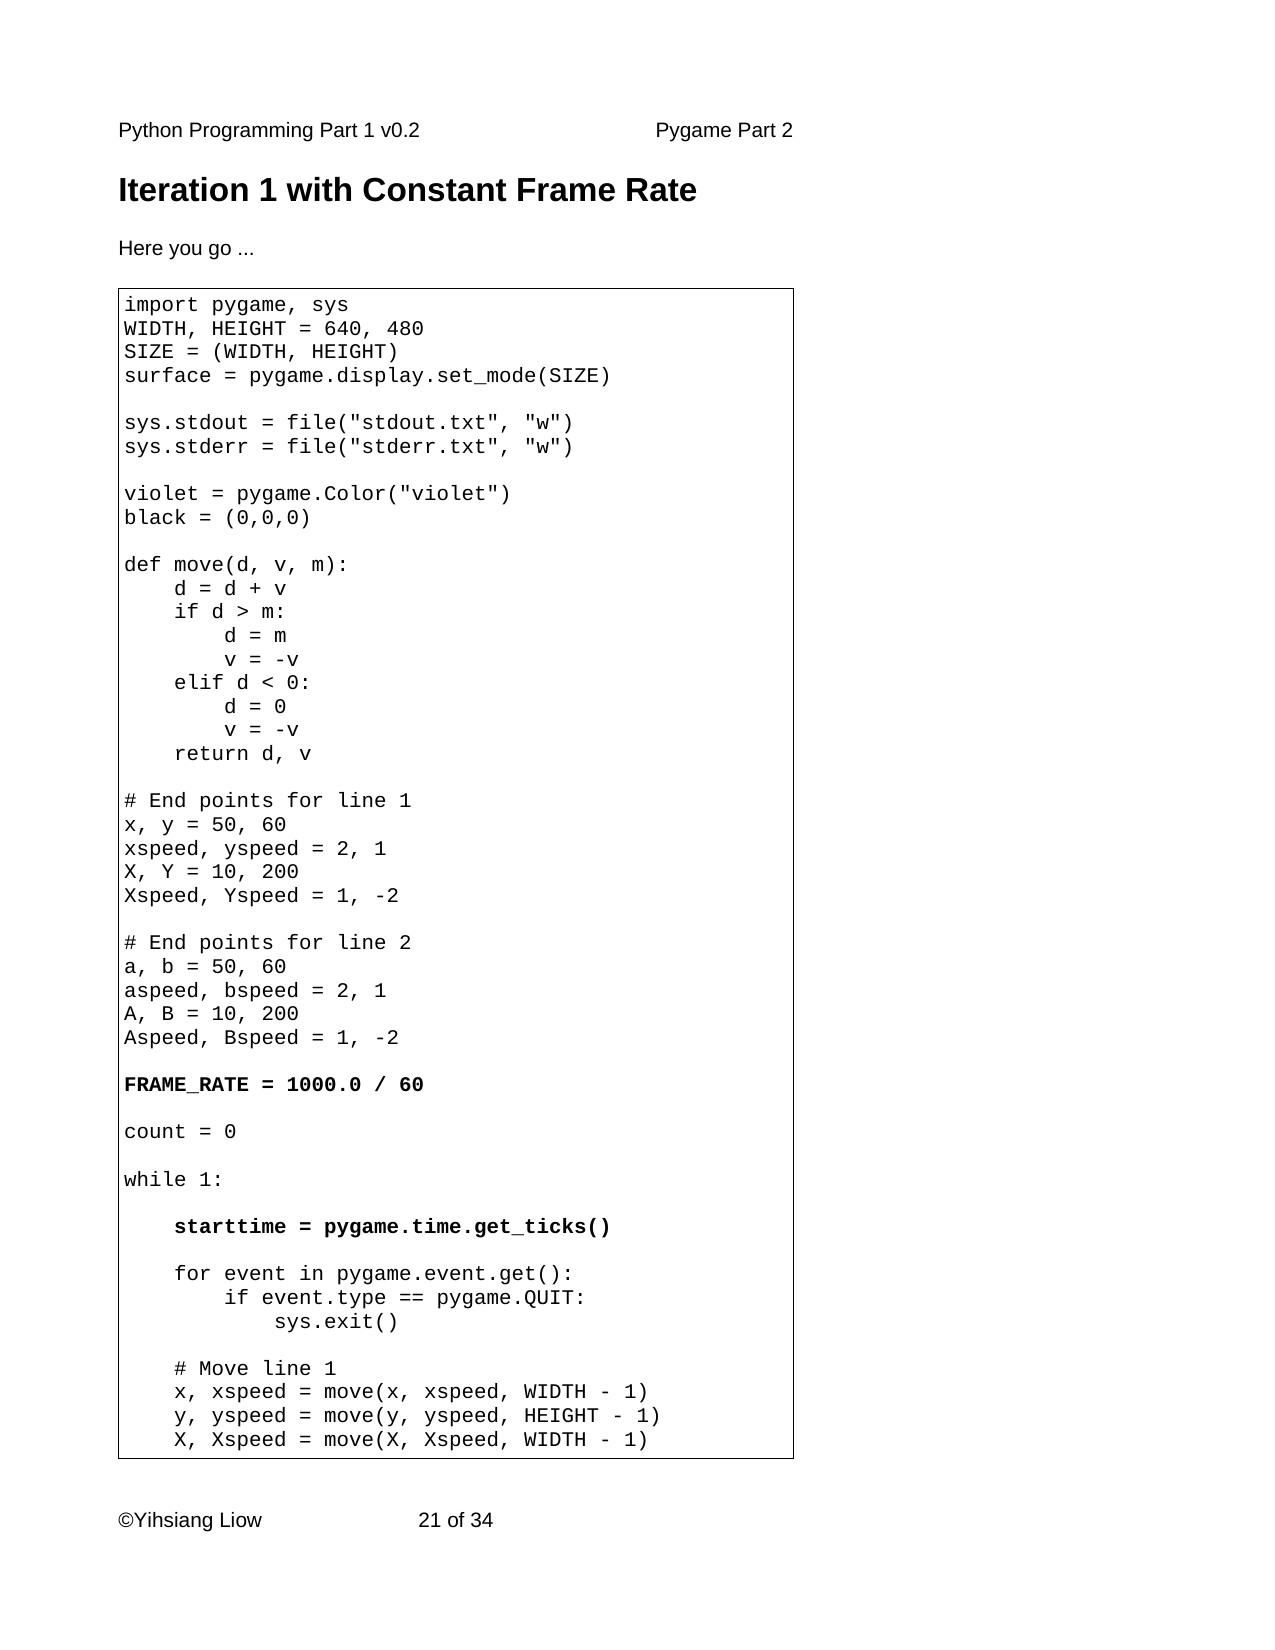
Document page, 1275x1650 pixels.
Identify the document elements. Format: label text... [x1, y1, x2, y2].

table_header import pygame, sys WIDTH, HEIGHT = 640, 480 SIZE = (WIDTH, HEIGHT) surface = pygame.display.set_mode(SIZE) sys.stdout = file("stdout.txt", "w") sys.stderr = file("stderr.txt", "w") violet = pygame.Color("violet") black = (0,0,0) def move(d, v, m): d = d + v if d > m: d = m v = -v elif d < 0: d = 0 v = -v return d, v # End points for line 1 x, y = 50, 60 xspeed, yspeed = 2, 1 X, Y = 10, 200 Xspeed, Yspeed = 1, -2 # End points for line 2 a, b = 50, 60 aspeed, bspeed = 2, 1 A, B = 10, 200 Aspeed, Bspeed = 1, -2 FRAME_RATE = 1000.0 / 60 count = 0 while 1: starttime = pygame.time.get_ticks() for event in pygame.event.get(): if event.type == pygame.QUIT: sys.exit() # Move line 1 x, xspeed = move(x, xspeed, WIDTH - 1) y, yspeed = move(y, yspeed, HEIGHT - 1) X, Xspeed = move(X, Xspeed, WIDTH - 1) [119, 289, 793, 1458]
text Here you go ... [118, 236, 793, 260]
text Iteration 1 with Constant Frame Rate [118, 171, 793, 208]
